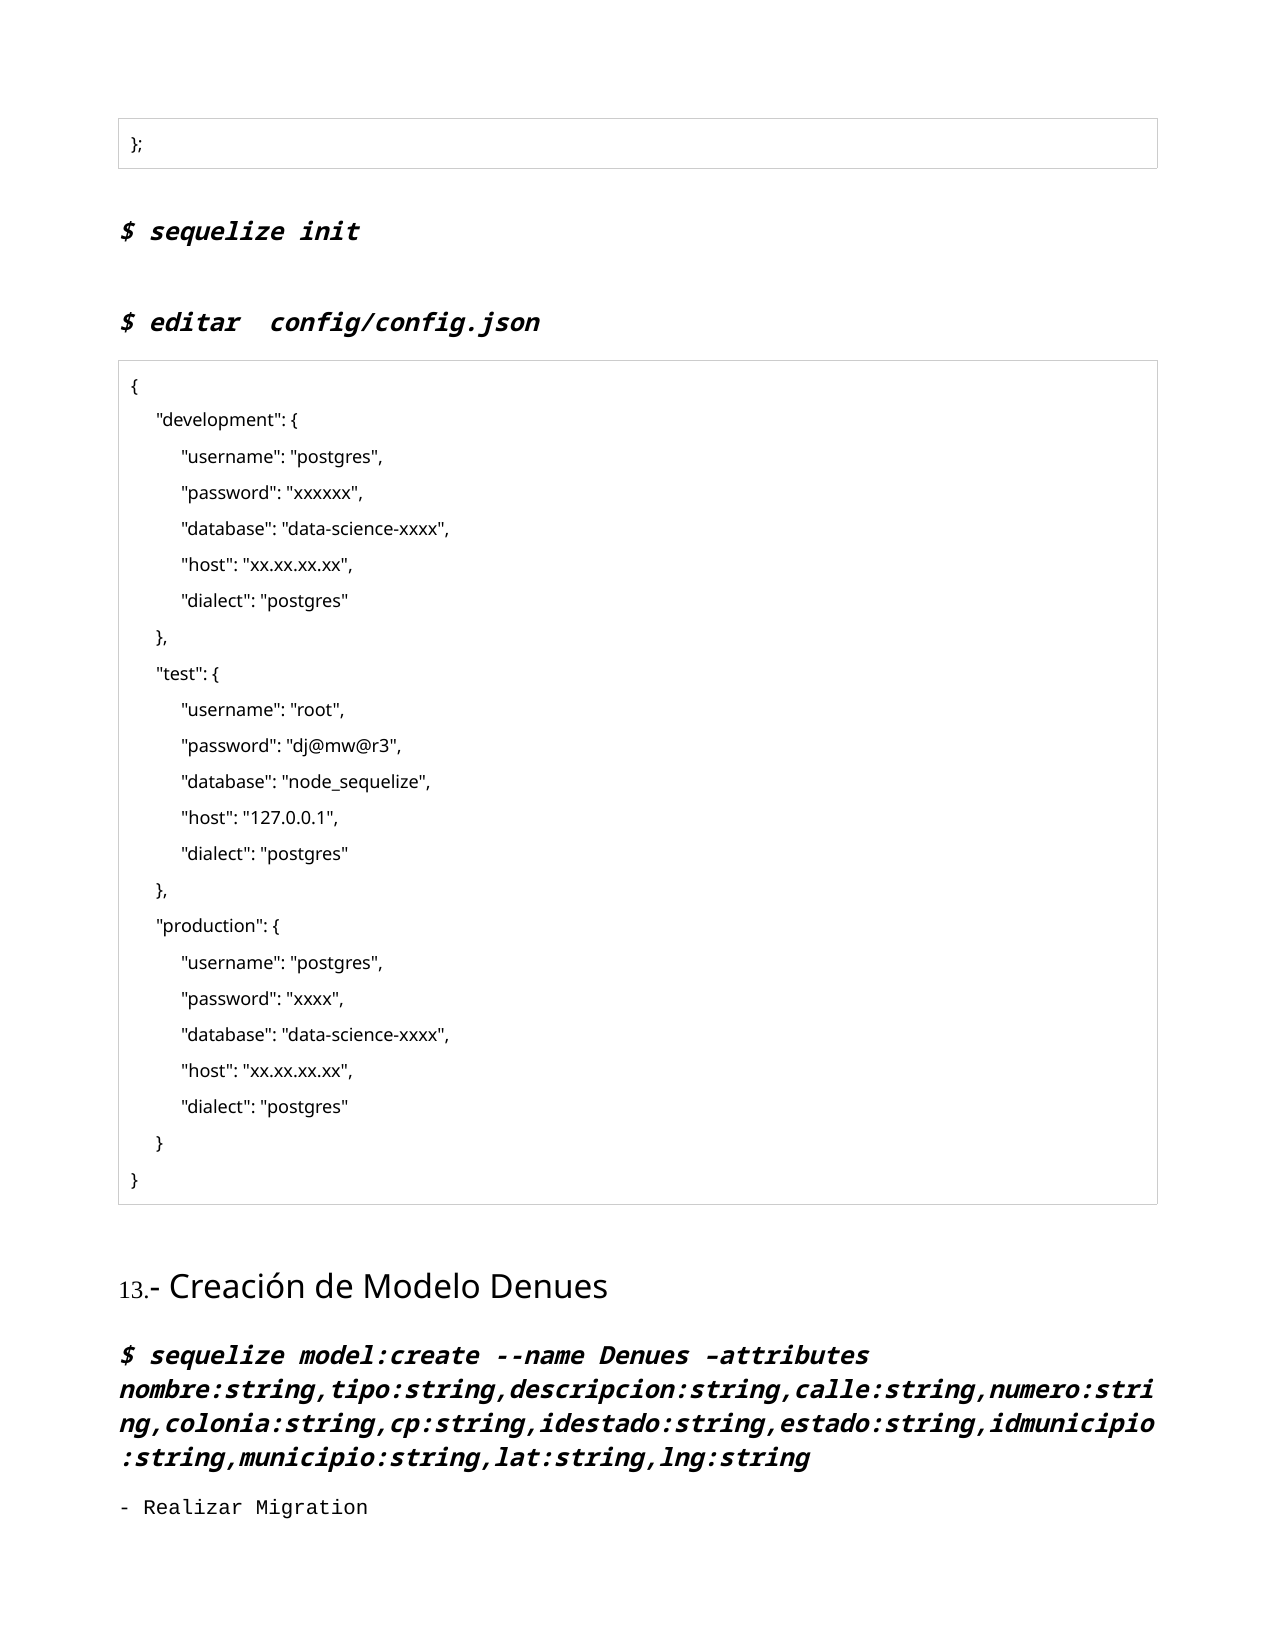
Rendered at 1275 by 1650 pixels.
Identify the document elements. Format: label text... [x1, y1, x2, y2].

text "production": { [119, 901, 1157, 937]
text "development": { [119, 395, 1157, 431]
text "test": { [119, 648, 1157, 684]
text $ sequelize init [118, 178, 1157, 248]
text "dialect": "postgres" [119, 576, 1157, 612]
text $ editar config/config.json [118, 269, 1157, 339]
text } [119, 1154, 1157, 1204]
text "dialect": "postgres" [119, 1082, 1157, 1118]
text }; [119, 119, 1157, 168]
text "password": "xxxxxx", [119, 467, 1157, 503]
text "username": "postgres", [119, 431, 1157, 467]
text "dialect": "postgres" [119, 829, 1157, 865]
text "password": "dj@mw@r3", [119, 720, 1157, 756]
text "database": "data-science-xxxx", [119, 503, 1157, 539]
text "host": "127.0.0.1", [119, 793, 1157, 829]
text "host": "xx.xx.xx.xx", [119, 1046, 1157, 1082]
text "database": "node_sequelize", [119, 756, 1157, 793]
text "username": "postgres", [119, 937, 1157, 973]
text "password": "xxxx", [119, 973, 1157, 1009]
text }, [119, 612, 1157, 648]
text "username": "root", [119, 684, 1157, 720]
text 13.- Creación de Modelo Denues [118, 1263, 1157, 1309]
text "host": "xx.xx.xx.xx", [119, 539, 1157, 576]
text - Realizar Migration [118, 1497, 1157, 1521]
text }, [119, 865, 1157, 901]
text $ sequelize model:create --name Denues –attributes nombre:string,tipo:string,descripcion:string,calle:string,numero:string,colonia:string,cp:string,idestado:string,estado:string,idmunicipio:string,municipio:string,lat:string,lng:string [118, 1337, 1157, 1474]
text { [119, 361, 1157, 395]
text } [119, 1118, 1157, 1154]
text "database": "data-science-xxxx", [119, 1009, 1157, 1046]
